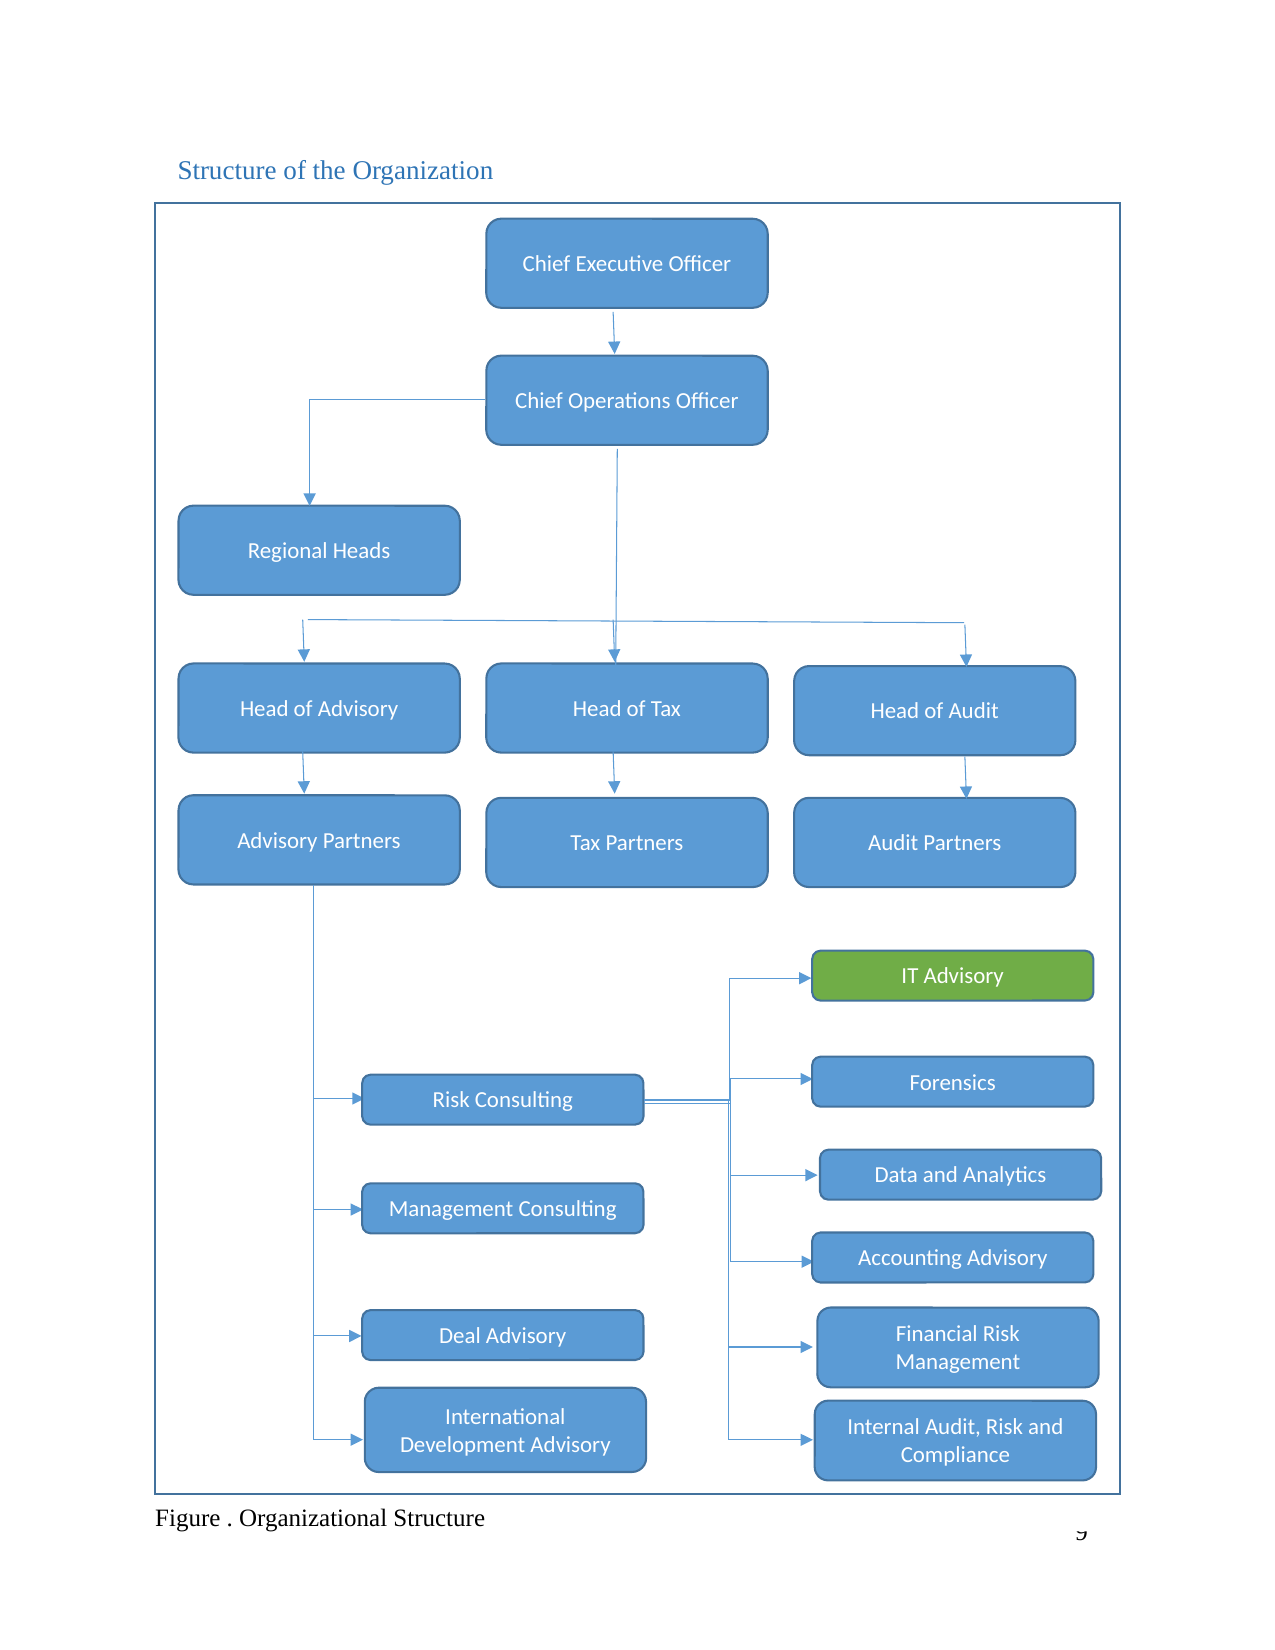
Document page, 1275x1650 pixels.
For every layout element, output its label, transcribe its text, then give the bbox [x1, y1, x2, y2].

subtitle Structure of the Organization [177, 154, 1087, 185]
